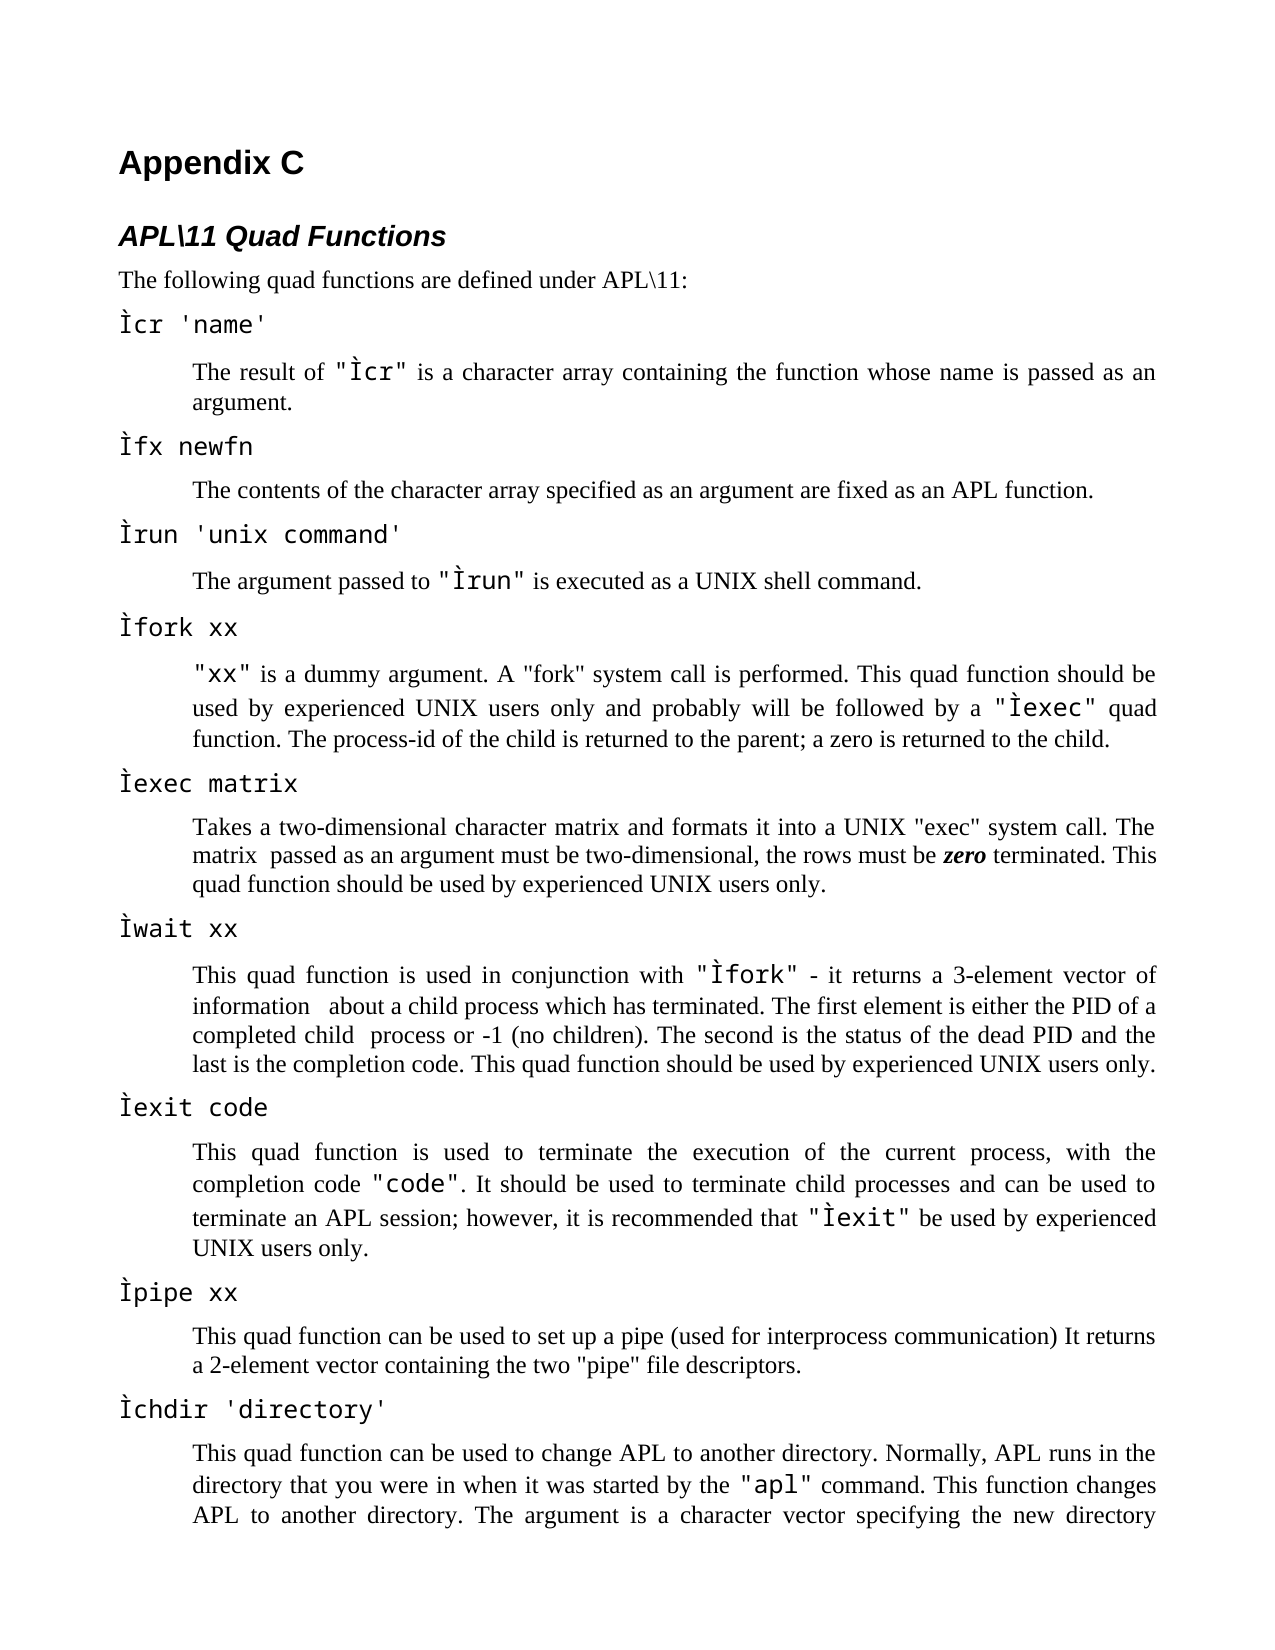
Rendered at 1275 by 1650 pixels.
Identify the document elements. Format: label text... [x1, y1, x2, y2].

text "xx" is a dummy argument. A "fork" system call is performed. This quad function should be used by experienced UNIX users only and probably will be followed by a "Ìexec" quad function. The process-id of the child is returned to the parent; a zero is returned to the child. [192, 656, 1157, 753]
text Ìwait xx [118, 911, 1157, 945]
text Ìchdir 'directory' [118, 1391, 1157, 1425]
subtitle APL\11 Quad Functions [118, 219, 1157, 253]
text Takes a two-dimensional character matrix and formats it into a UNIX "exec" system call. The matrix passed as an argument must be two-dimensional, the rows must be zero terminated. This quad function should be used by experienced UNIX users only. [192, 812, 1157, 898]
text The following quad functions are defined under APL\11: [118, 265, 1157, 294]
text This quad function is used to terminate the execution of the current process, with the completion code "code". It should be used to terminate child processes and can be used to terminate an APL session; however, it is recommended that "Ìexit" be used by experienced UNIX users only. [192, 1137, 1157, 1262]
text The result of "Ìcr" is a character array containing the function whose name is passed as an argument. [192, 353, 1157, 416]
text Ìfx newfn [118, 428, 1157, 462]
text The contents of the character array specified as an argument are fixed as an APL function. [192, 475, 1157, 504]
text Ìexec matrix [118, 765, 1157, 799]
subtitle Appendix C [118, 143, 1157, 182]
text Ìcr 'name' [118, 307, 1157, 341]
text This quad function can be used to change APL to another directory. Normally, APL runs in the directory that you were in when it was started by the "apl" command. This function changes APL to another directory. The argument is a character vector specifying the new directory [192, 1438, 1157, 1529]
text This quad function can be used to set up a pipe (used for interprocess communication) It returns a 2-element vector containing the two "pipe" file descriptors. [192, 1321, 1157, 1379]
text Ìpipe xx [118, 1275, 1157, 1309]
text This quad function is used in conjunction with "Ìfork" - it returns a 3-element vector of information about a child process which has terminated. The first element is either the PID of a completed child process or -1 (no children). The second is the status of the dead PID and the last is the completion code. This quad function should be used by experienced UNIX users only. [192, 957, 1157, 1077]
text Ìfork xx [118, 609, 1157, 643]
text The argument passed to "Ìrun" is executed as a UNIX shell command. [192, 563, 1157, 597]
text Ìrun 'unix command' [118, 516, 1157, 550]
text Ìexit code [118, 1090, 1157, 1124]
